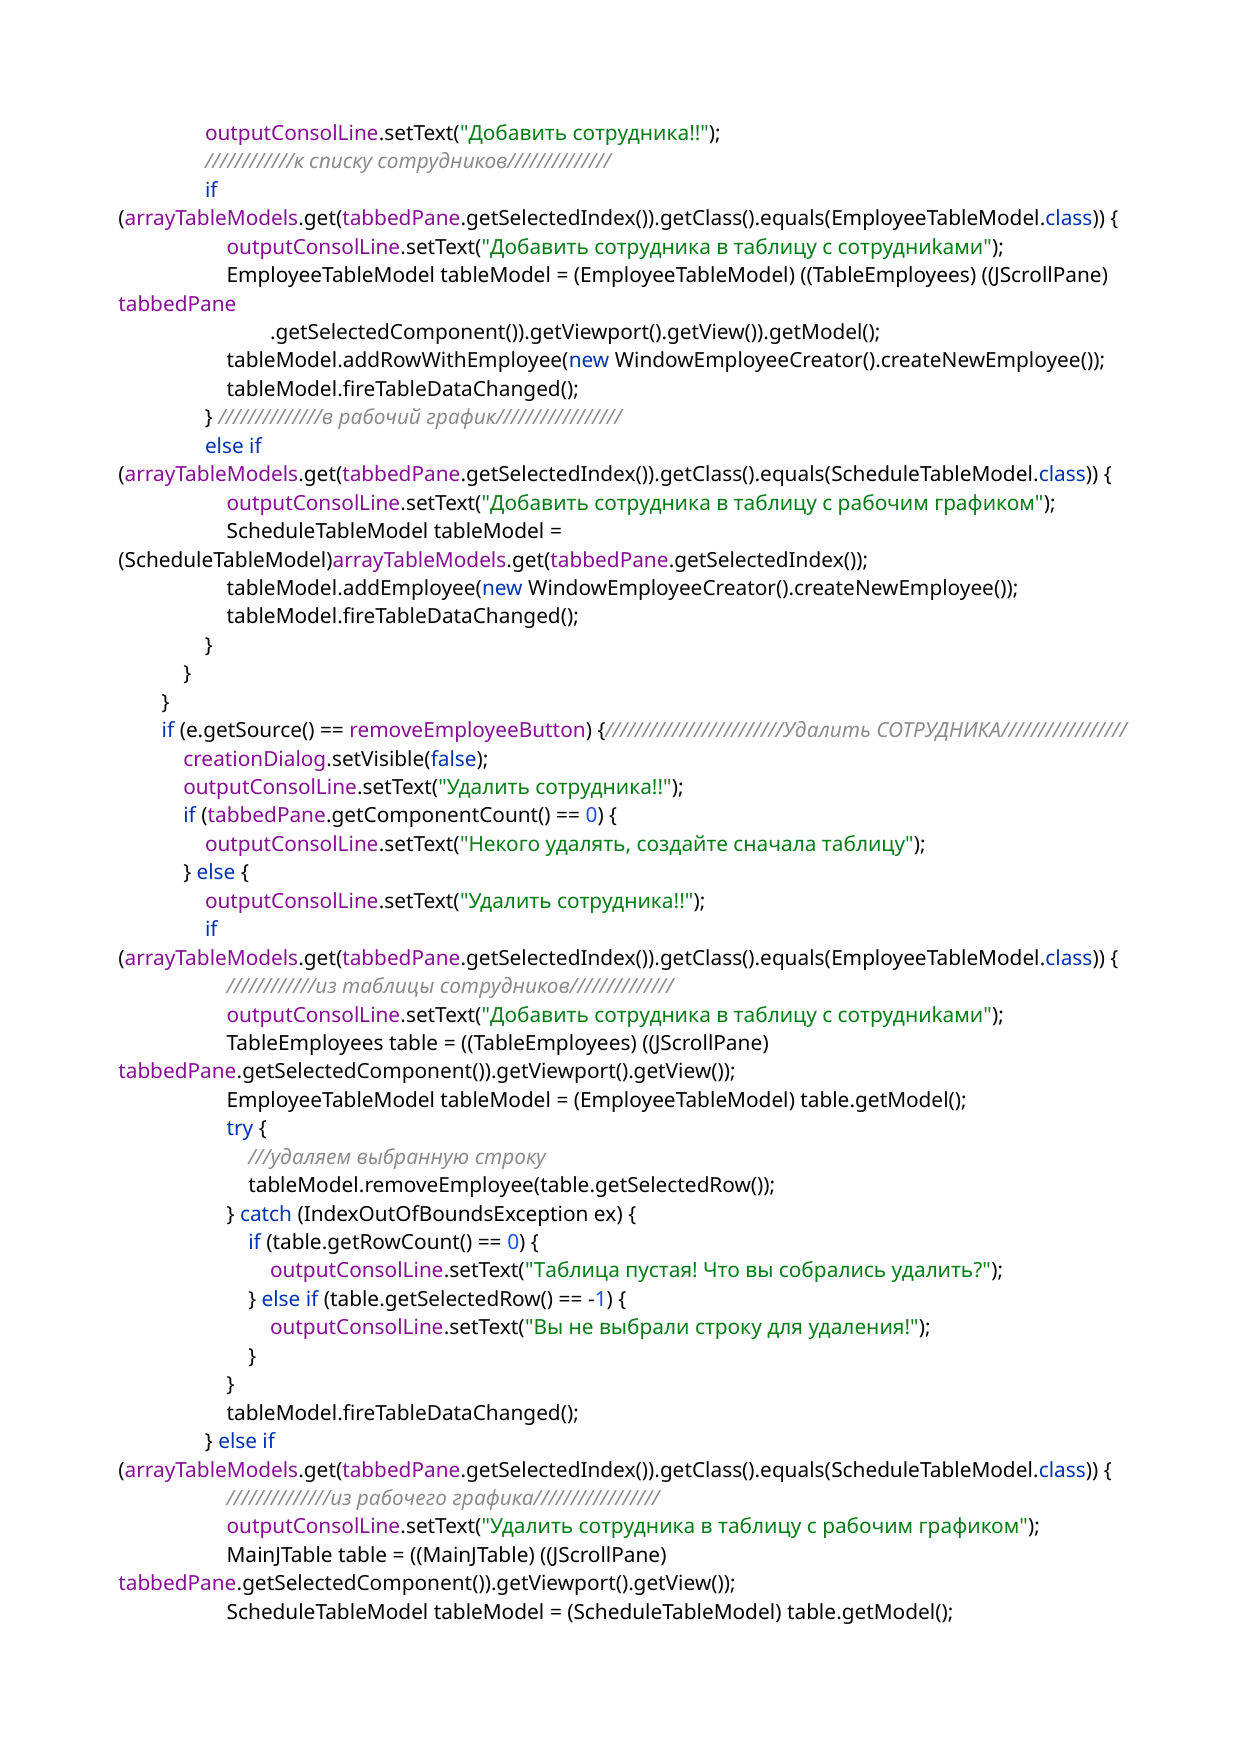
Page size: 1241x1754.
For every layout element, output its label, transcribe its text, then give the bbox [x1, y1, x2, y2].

text outputConsolLine.setText("Добавить сотрудника!!"); ////////////к списку сотрудников////////////// if (arrayTableModels.get(tabbedPane.getSelectedIndex()).getClass().equals(EmployeeTableModel.class)) { outputConsolLine.setText("Добавить сотрудника в таблицу с сотрудниkами"); EmployeeTableModel tableModel = (EmployeeTableModel) ((TableEmployees) ((JScrollPane) tabbedPane .getSelectedComponent()).getViewport().getView()).getModel(); tableModel.addRowWithEmployee(new WindowEmployeeCreator().createNewEmployee()); tableModel.fireTableDataChanged(); } //////////////в рабочий график///////////////// else if (arrayTableModels.get(tabbedPane.getSelectedIndex()).getClass().equals(ScheduleTableModel.class)) { outputConsolLine.setText("Добавить сотрудника в таблицу с рабочим графиком"); ScheduleTableModel tableModel = (ScheduleTableModel)arrayTableModels.get(tabbedPane.getSelectedIndex()); tableModel.addEmployee(new WindowEmployeeCreator().createNewEmployee()); tableModel.fireTableDataChanged(); } } } if (e.getSource() == removeEmployeeButton) {////////////////////////Удалить СОТРУДНИКА///////////////// creationDialog.setVisible(false); outputConsolLine.setText("Удалить сотрудника!!"); if (tabbedPane.getComponentCount() == 0) { outputConsolLine.setText("Некого удалять, создайте сначала таблицу"); } else { outputConsolLine.setText("Удалить сотрудника!!"); if (arrayTableModels.get(tabbedPane.getSelectedIndex()).getClass().equals(EmployeeTableModel.class)) { ////////////из таблицы сотрудников////////////// outputConsolLine.setText("Добавить сотрудника в таблицу с сотрудниkами"); TableEmployees table = ((TableEmployees) ((JScrollPane) tabbedPane.getSelectedComponent()).getViewport().getView()); EmployeeTableModel tableModel = (EmployeeTableModel) table.getModel(); try { ///удаляем выбранную строку tableModel.removeEmployee(table.getSelectedRow()); } catch (IndexOutOfBoundsException ex) { if (table.getRowCount() == 0) { outputConsolLine.setText("Tаблица пустая! Что вы собрались удалить?"); } else if (table.getSelectedRow() == -1) { outputConsolLine.setText("Вы не выбрали строку для удаления!"); } } tableModel.fireTableDataChanged(); } else if (arrayTableModels.get(tabbedPane.getSelectedIndex()).getClass().equals(ScheduleTableModel.class)) { //////////////из рабочего графика///////////////// outputConsolLine.setText("Удалить сотрудника в таблицу с рабочим графиком"); MainJTable table = ((MainJTable) ((JScrollPane) tabbedPane.getSelectedComponent()).getViewport().getView()); ScheduleTableModel tableModel = (ScheduleTableModel) table.getModel(); [118, 118, 1176, 1625]
